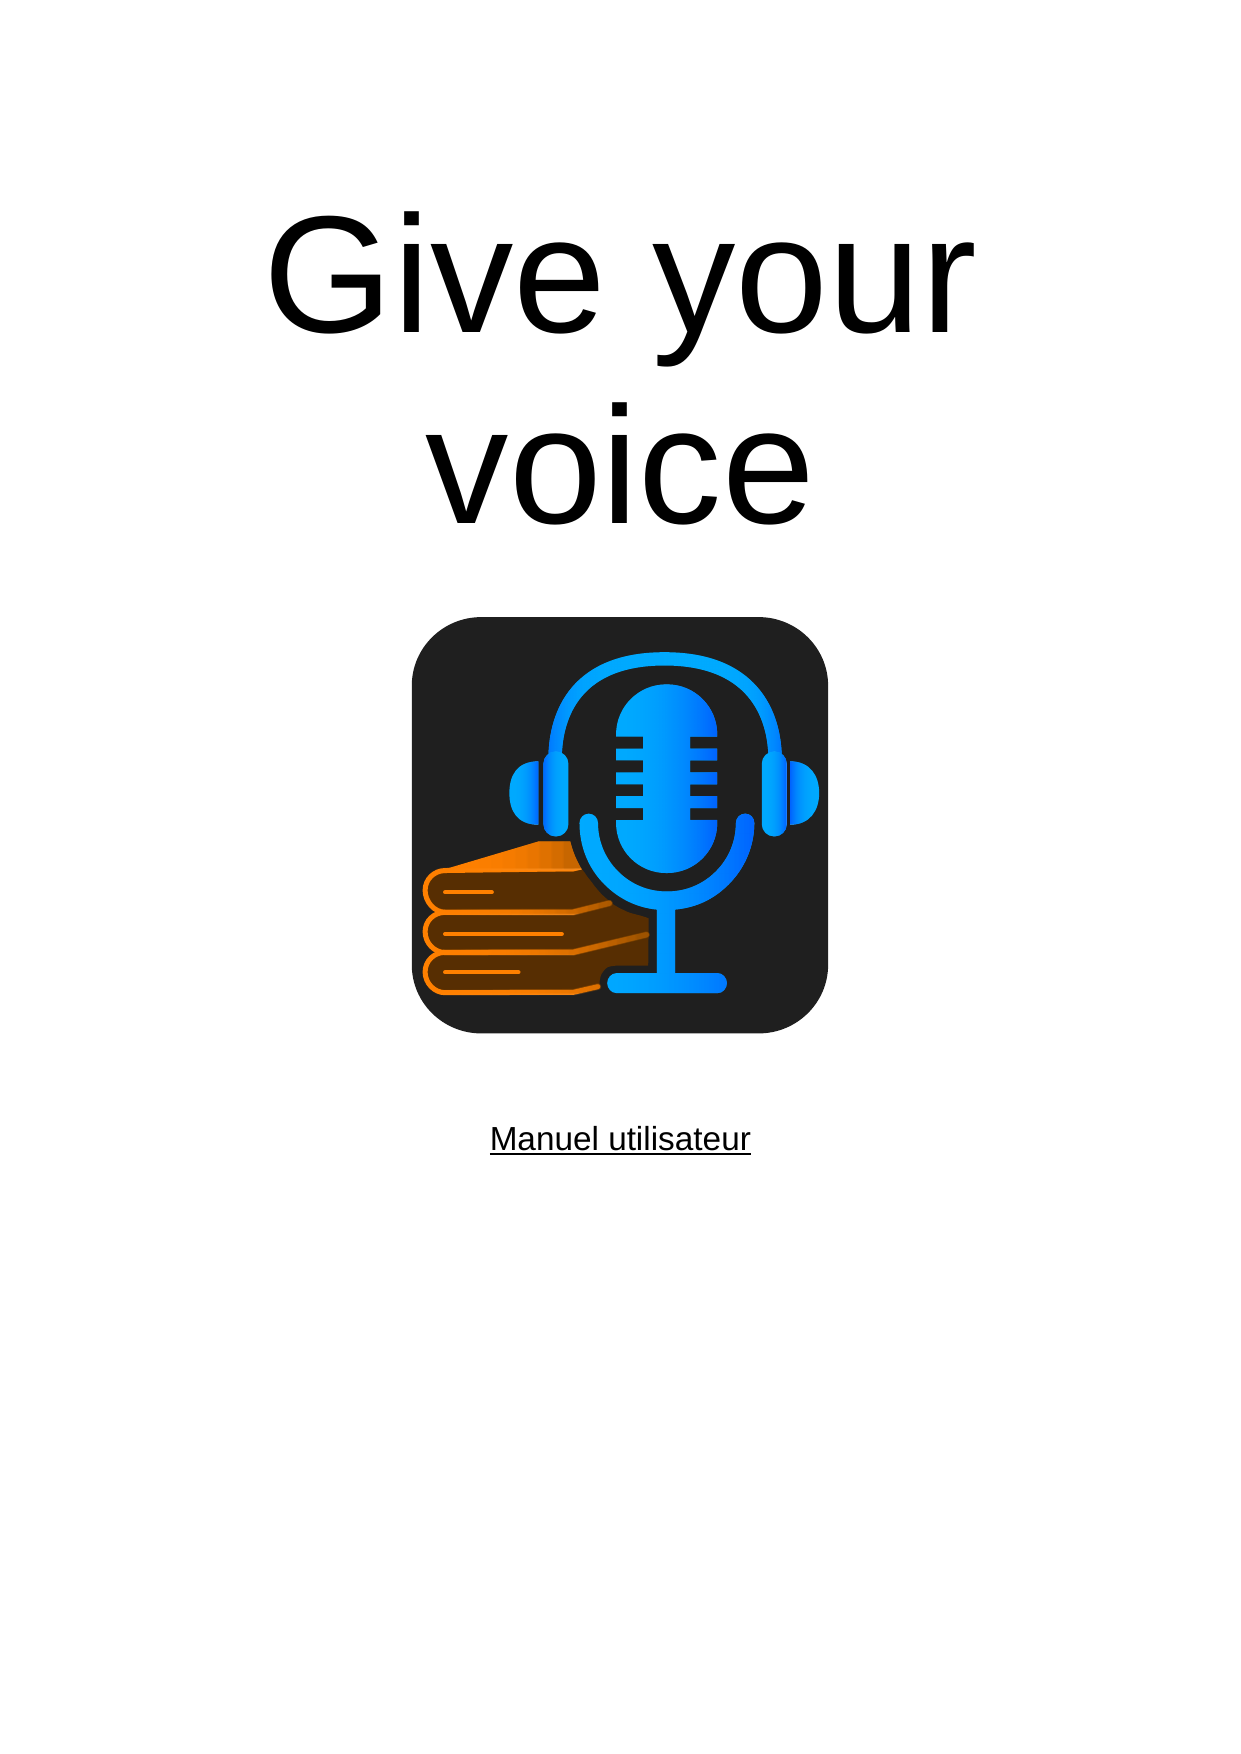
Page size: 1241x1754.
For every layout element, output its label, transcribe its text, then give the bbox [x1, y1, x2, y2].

text Manuel utilisateur [118, 1119, 1122, 1158]
text Give your [118, 176, 1122, 367]
text voice [118, 367, 1122, 559]
